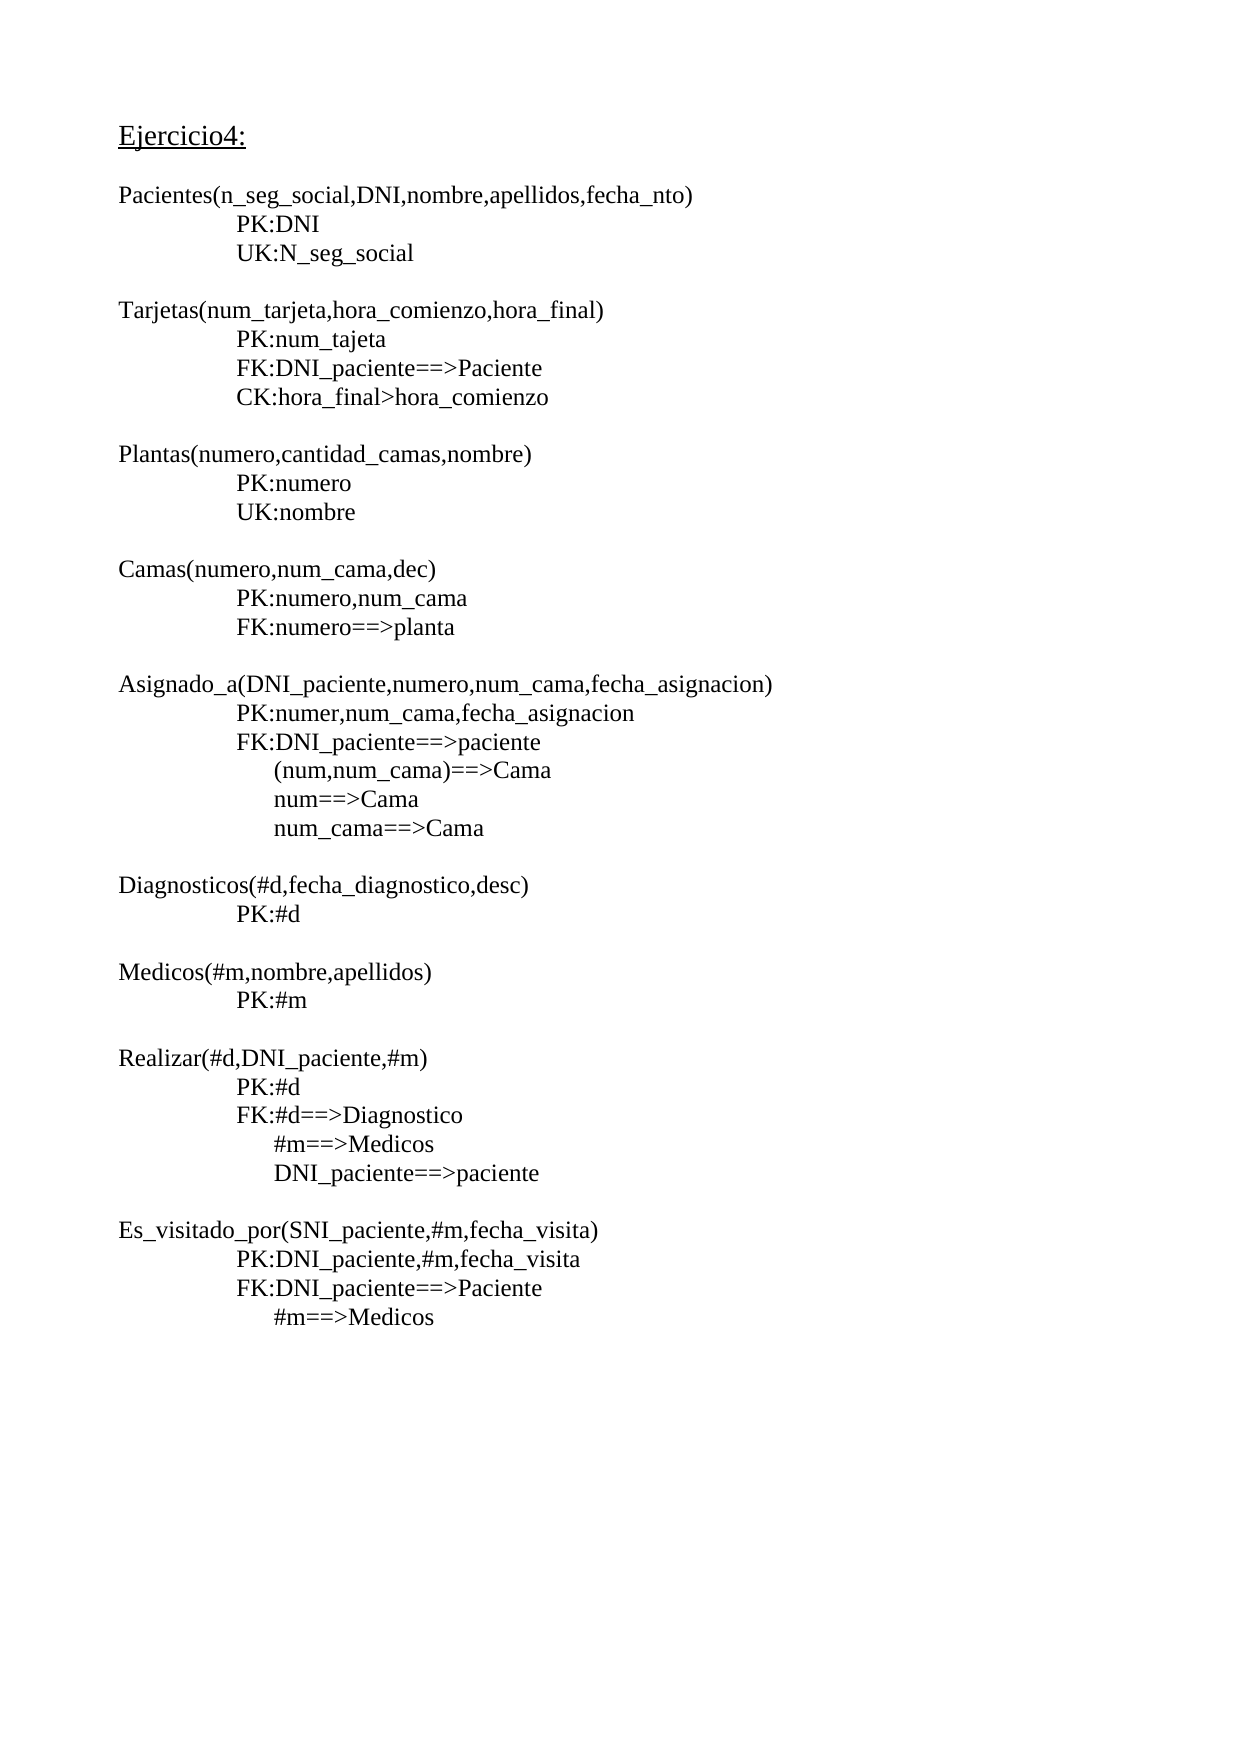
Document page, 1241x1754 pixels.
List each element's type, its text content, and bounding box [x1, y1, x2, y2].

text PK:numero [118, 468, 1122, 497]
text PK:DNI_paciente,#m,fecha_visita [118, 1244, 1122, 1273]
text CK:hora_final>hora_comienzo [118, 382, 1122, 410]
text Es_visitado_por(SNI_paciente,#m,fecha_visita) [118, 1215, 1122, 1244]
text FK:DNI_paciente==>Paciente [118, 1273, 1122, 1302]
text PK:num_tajeta [118, 324, 1122, 353]
text PK:numero,num_cama [118, 583, 1122, 612]
text Asignado_a(DNI_paciente,numero,num_cama,fecha_asignacion) [118, 669, 1122, 698]
text #m==>Medicos [118, 1302, 1122, 1330]
text PK:#d [118, 1072, 1122, 1100]
text Tarjetas(num_tarjeta,hora_comienzo,hora_final) [118, 295, 1122, 324]
text PK:#d [118, 899, 1122, 928]
text PK:#m [118, 985, 1122, 1014]
text FK:DNI_paciente==>Paciente [118, 353, 1122, 382]
text Pacientes(n_seg_social,DNI,nombre,apellidos,fecha_nto) [118, 180, 1122, 209]
text Camas(numero,num_cama,dec) [118, 554, 1122, 583]
text PK:DNI [118, 209, 1122, 238]
text (num,num_cama)==>Cama [118, 755, 1122, 784]
text DNI_paciente==>paciente [118, 1158, 1122, 1187]
text Medicos(#m,nombre,apellidos) [118, 957, 1122, 985]
text Realizar(#d,DNI_paciente,#m) [118, 1043, 1122, 1072]
text PK:numer,num_cama,fecha_asignacion [118, 698, 1122, 727]
text Plantas(numero,cantidad_camas,nombre) [118, 439, 1122, 468]
text UK:N_seg_social [118, 238, 1122, 267]
text #m==>Medicos [118, 1129, 1122, 1158]
text FK:DNI_paciente==>paciente [118, 727, 1122, 755]
text UK:nombre [118, 497, 1122, 525]
text num==>Cama [118, 784, 1122, 813]
text Diagnosticos(#d,fecha_diagnostico,desc) [118, 870, 1122, 899]
text Ejercicio4: [118, 118, 1122, 152]
text FK:#d==>Diagnostico [118, 1100, 1122, 1129]
text num_cama==>Cama [118, 813, 1122, 842]
text FK:numero==>planta [118, 612, 1122, 640]
